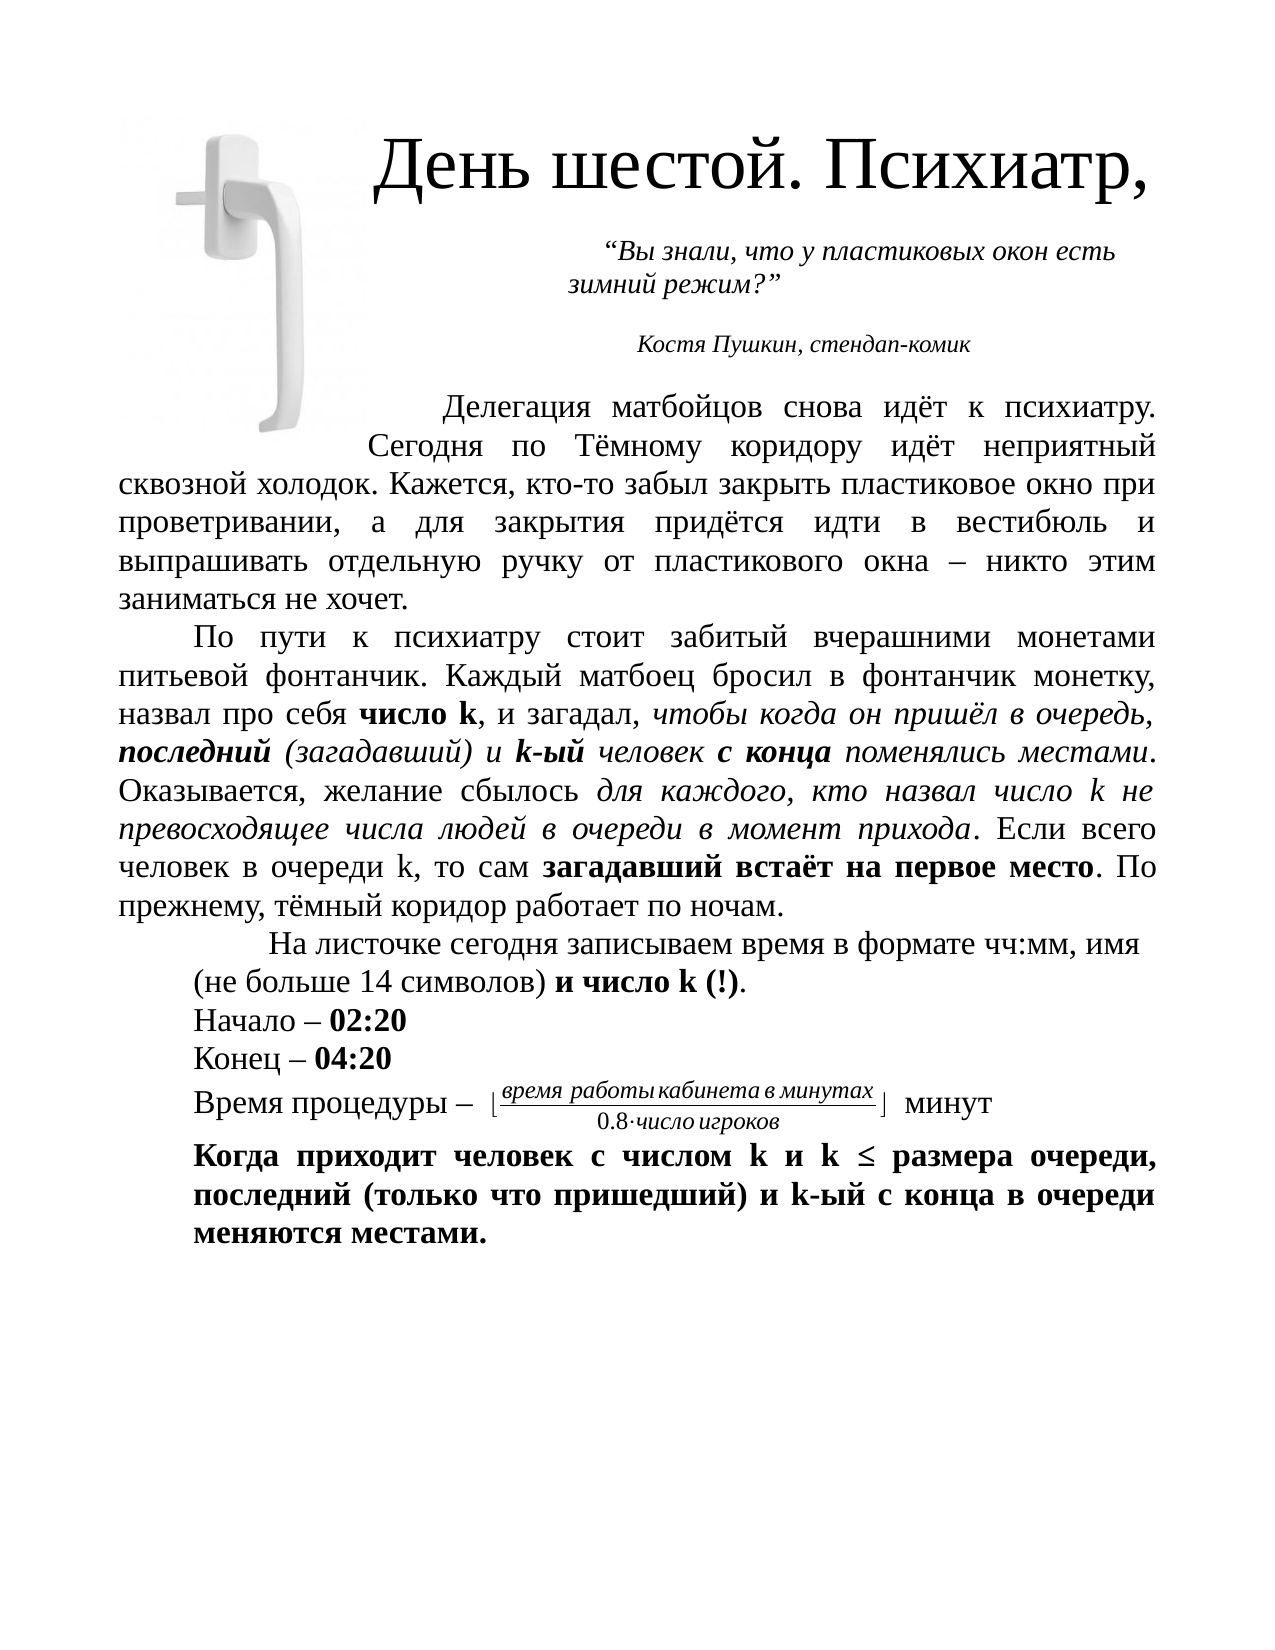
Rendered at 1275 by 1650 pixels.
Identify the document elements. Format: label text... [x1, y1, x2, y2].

text Конец – 04:20 [118, 1038, 1157, 1076]
text Начало – 02:20 [193, 1000, 1157, 1038]
text На листочке сегодня записываем время в формате чч:мм, имя (не больше 14 символов) и число k (!). [193, 923, 1157, 1000]
picture [120, 116, 368, 443]
text Делегация матбойцов снова идёт к психиатру. Сегодня по Тёмному коридору идёт неприятный сквозной холодок. Кажется, кто-то забыл закрыть пластиковое окно при проветривании, а для закрытия придётся идти в вестибюль и выпрашивать отдельную ручку от пластикового окна – никто этим заниматься не хочет. [118, 386, 1157, 616]
text По пути к психиатру стоит забитый вчерашними монетами питьевой фонтанчик. Каждый матбоец бросил в фонтанчик монетку, назвал про себя число k, и загадал, чтобы когда он пришёл в очередь, последний (загадавший) и k-ый человек с конца поменялись местами. Оказывается, желание сбылось для каждого, кто назвал число k не превосходящее числа людей в очереди в момент прихода. Если всего человек в очереди k, то сам загадавший встаёт на первое место. По прежнему, тёмный коридор работает по ночам. [118, 616, 1157, 923]
text Когда приходит человек с числом k и k ≤ размера очереди, последний (только что пришедший) и k-ый с конца в очереди меняются местами. [193, 1135, 1157, 1250]
text Время процедуры –минут [193, 1076, 1157, 1135]
text “Вы знали, что у пластиковых окон есть зимний режим?” Костя Пушкин, стендап-комик [568, 233, 1157, 358]
text День шестой. Психиатр, [368, 118, 1157, 204]
